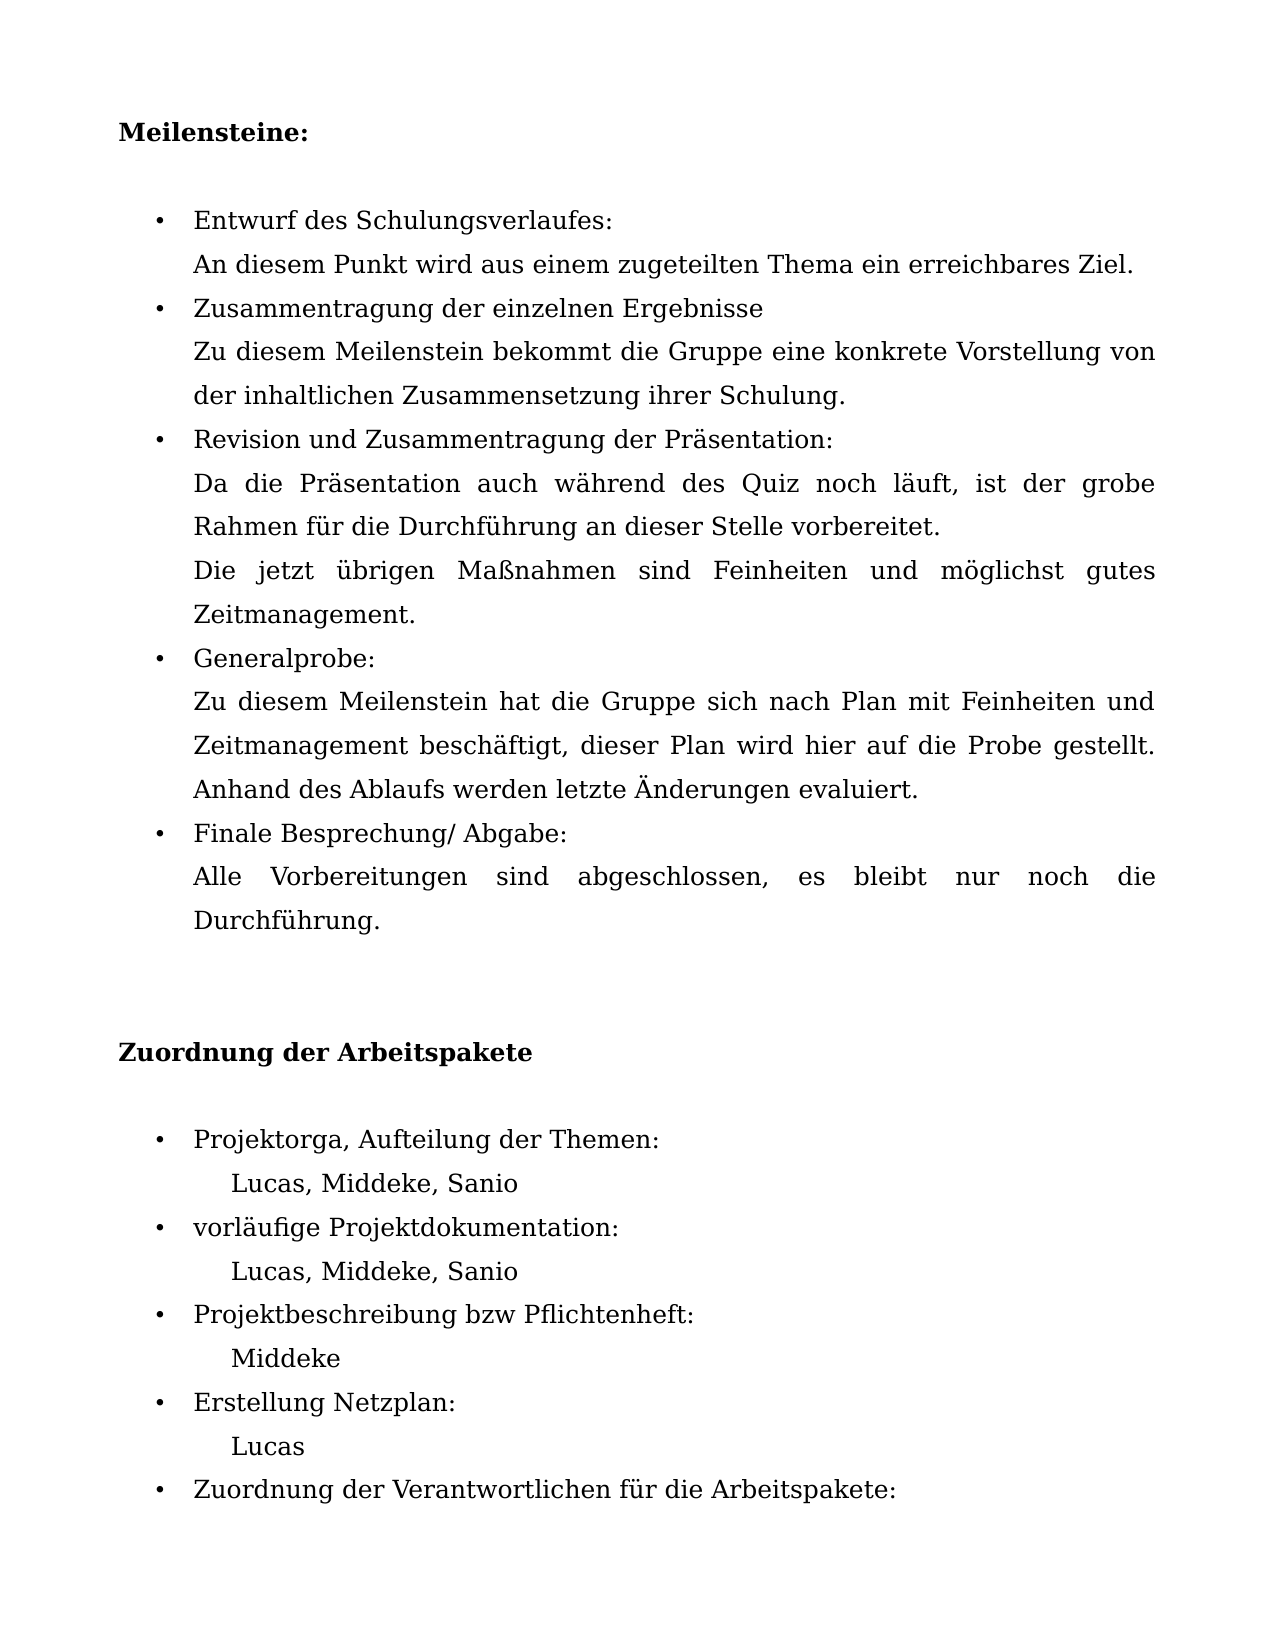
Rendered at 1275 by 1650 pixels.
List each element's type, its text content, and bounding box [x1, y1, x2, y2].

list Finale Besprechung/ Abgabe: [156, 819, 1157, 848]
text Meilensteine: [118, 118, 1157, 147]
list Lucas [193, 1432, 1157, 1461]
list Revision und Zusammentragung der Präsentation: [156, 425, 1157, 454]
list Zusammentragung der einzelnen Ergebnisse [156, 294, 1157, 323]
list Lucas, Middeke, Sanio [193, 1257, 1157, 1286]
list vorläufige Projektdokumentation: [156, 1213, 1157, 1242]
list Projektorga, Aufteilung der Themen: [156, 1126, 1157, 1155]
list Projektbeschreibung bzw Pflichtenheft: [156, 1301, 1157, 1330]
list Die jetzt übrigen Maßnahmen sind Feinheiten und möglichst gutes Zeitmanagement. [156, 556, 1157, 629]
list Erstellung Netzplan: [156, 1388, 1157, 1417]
list An diesem Punkt wird aus einem zugeteilten Thema ein erreichbares Ziel. [156, 250, 1157, 279]
list Generalprobe: [156, 644, 1157, 673]
list Zuordnung der Verantwortlichen für die Arbeitspakete: [156, 1476, 1157, 1505]
list Entwurf des Schulungsverlaufes: [156, 206, 1157, 235]
list Lucas, Middeke, Sanio [193, 1169, 1157, 1198]
list Zu diesem Meilenstein bekommt die Gruppe eine konkrete Vorstellung von der inhaltlichen Zusammensetzung ihrer Schulung. [156, 337, 1157, 410]
text Zuordnung der Arbeitspakete [118, 1038, 1157, 1067]
list Alle Vorbereitungen sind abgeschlossen, es bleibt nur noch die Durchführung. [156, 862, 1157, 935]
list Zu diesem Meilenstein hat die Gruppe sich nach Plan mit Feinheiten und Zeitmanagement beschäftigt, dieser Plan wird hier auf die Probe gestellt. Anhand des Ablaufs werden letzte Änderungen evaluiert. [156, 687, 1157, 804]
list Da die Präsentation auch während des Quiz noch läuft, ist der grobe Rahmen für die Durchführung an dieser Stelle vorbereitet. [156, 469, 1157, 542]
list Middeke [193, 1344, 1157, 1373]
